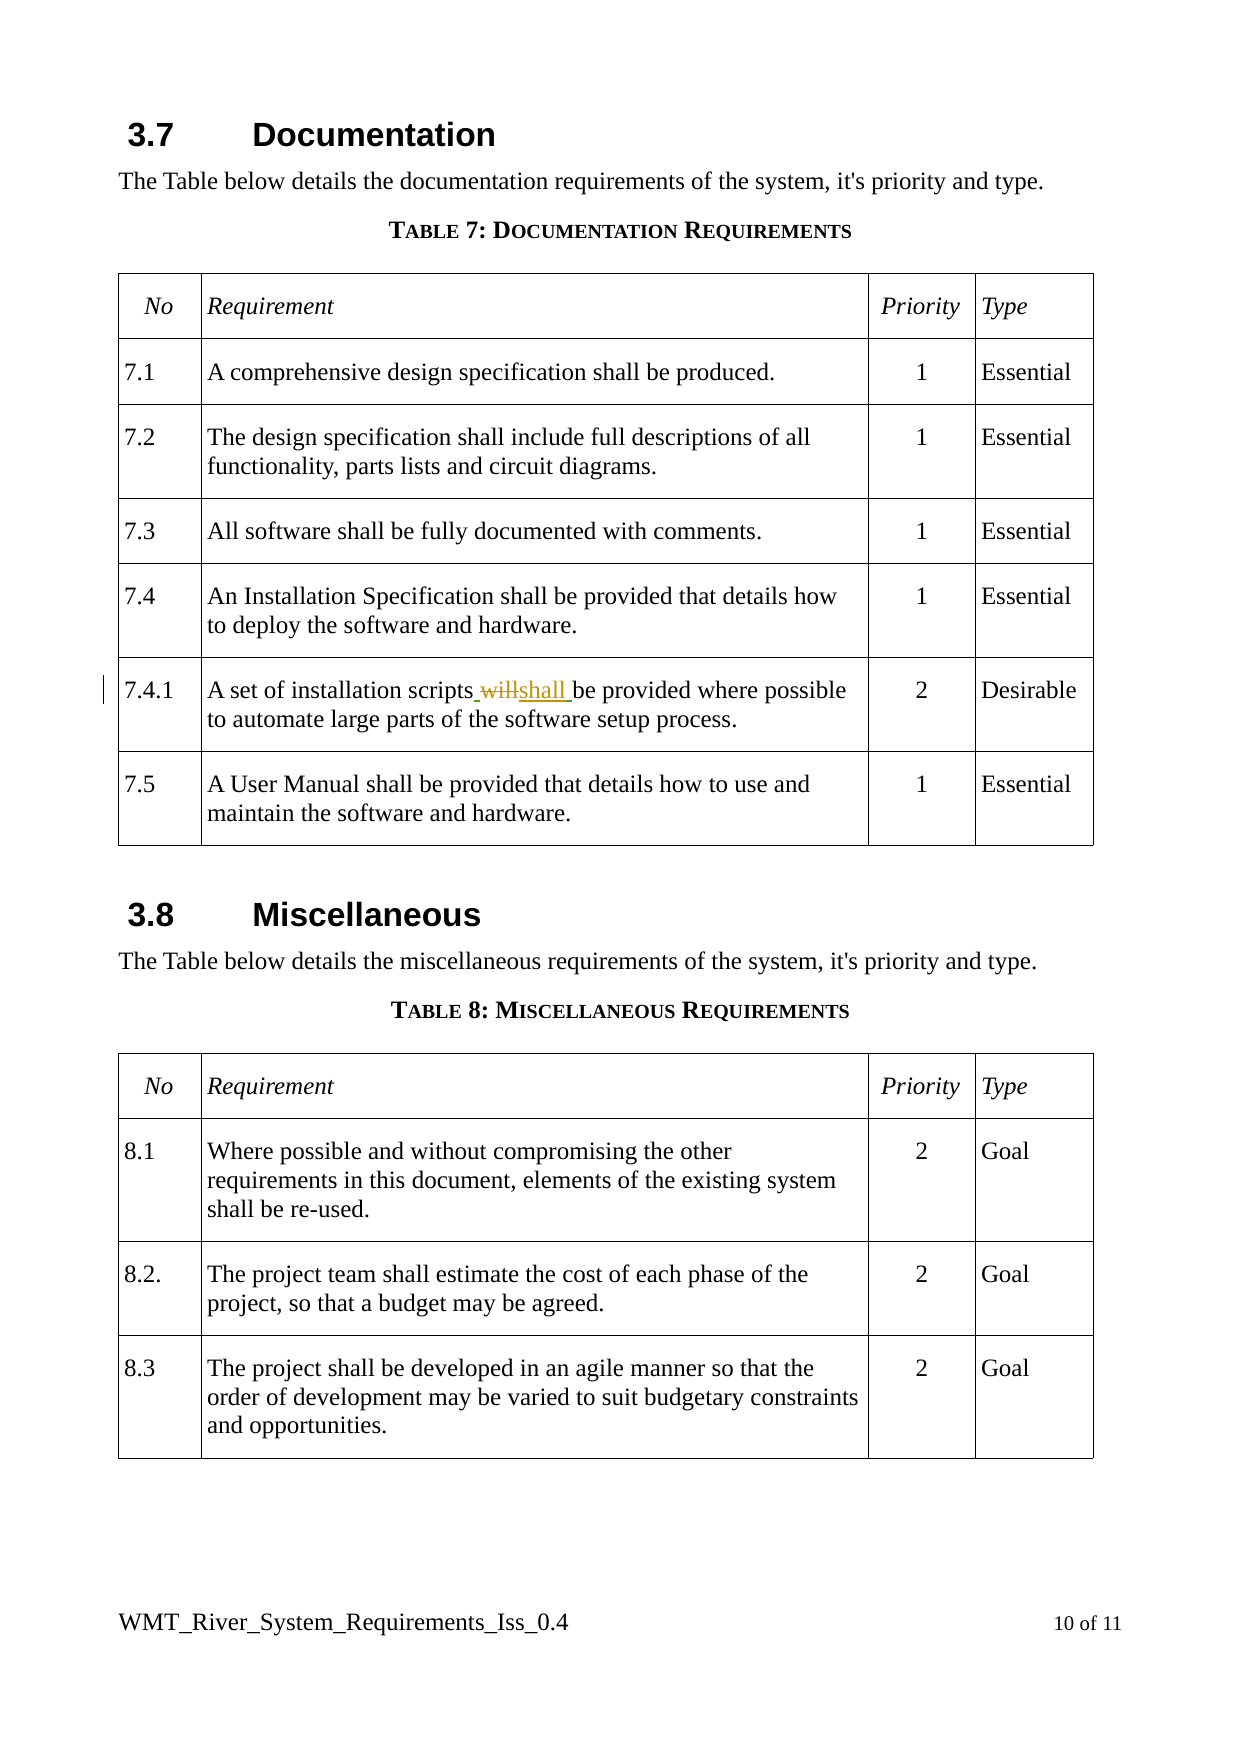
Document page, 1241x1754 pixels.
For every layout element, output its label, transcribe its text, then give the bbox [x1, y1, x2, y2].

table_cell Essential [976, 499, 1093, 563]
table_cell 1 [869, 752, 975, 845]
table_cell A User Manual shall be provided that details how to use and maintain the software and hardware. [202, 752, 868, 845]
table_cell The project team shall estimate the cost of each phase of the project, so that a budget may be agreed. [202, 1242, 868, 1335]
table_cell Essential [976, 752, 1093, 845]
table_cell 7.4 [119, 564, 201, 657]
table_cell The project shall be developed in an agile manner so that the order of development may be varied to suit budgetary constraints and opportunities. [202, 1336, 868, 1458]
table_header Type [976, 274, 1093, 338]
table_cell 1 [869, 499, 975, 563]
table_cell Goal [976, 1119, 1093, 1241]
table_cell 1 [869, 564, 975, 657]
table_header Priority [869, 274, 975, 338]
table_cell The design specification shall include full descriptions of all functionality, parts lists and circuit diagrams. [202, 405, 868, 498]
table_cell 7.1 [119, 339, 201, 404]
table_header Type [976, 1054, 1093, 1118]
table_cell 1 [869, 405, 975, 498]
table_cell Essential [976, 405, 1093, 498]
table_cell 2 [869, 1336, 975, 1458]
text The Table below details the miscellaneous requirements of the system, it's priority and type. [118, 946, 1122, 975]
table_cell All software shall be fully documented with comments. [202, 499, 868, 563]
table_cell 8.2. [119, 1242, 201, 1335]
table_header Requirement [202, 274, 868, 338]
table_cell Goal [976, 1242, 1093, 1335]
subtitle Table 8: Miscellaneous Requirements [118, 995, 1122, 1024]
table_cell Where possible and without compromising the other requirements in this document, elements of the existing system shall be re-used. [202, 1119, 868, 1241]
table_cell 7.4.1 [119, 658, 201, 751]
table_cell 7.3 [119, 499, 201, 563]
table_header Requirement [202, 1054, 868, 1118]
table_cell 8.3 [119, 1336, 201, 1458]
table_cell Essential [976, 564, 1093, 657]
table_cell 2 [869, 1242, 975, 1335]
table_cell An Installation Specification shall be provided that details how to deploy the software and hardware. [202, 564, 868, 657]
subtitle Documentation [118, 115, 1122, 154]
table_cell 7.2 [119, 405, 201, 498]
table_cell 7.5 [119, 752, 201, 845]
table_cell Desirable [976, 658, 1093, 751]
table_cell 1 [869, 339, 975, 404]
table_cell 8.1 [119, 1119, 201, 1241]
table_cell 2 [869, 658, 975, 751]
table_cell A set of installation scripts shall be provided where possible to automate large parts of the software setup process. [202, 658, 868, 751]
table_cell Essential [976, 339, 1093, 404]
subtitle Miscellaneous [118, 895, 1122, 933]
table_header Priority [869, 1054, 975, 1118]
table_header No [119, 1054, 201, 1118]
table_cell A comprehensive design specification shall be produced. [202, 339, 868, 404]
subtitle Table 7: Documentation Requirements [118, 216, 1122, 244]
text The Table below details the documentation requirements of the system, it's priority and type. [118, 166, 1122, 195]
table_cell 2 [869, 1119, 975, 1241]
table_cell Goal [976, 1336, 1093, 1458]
table_header No [119, 274, 201, 338]
